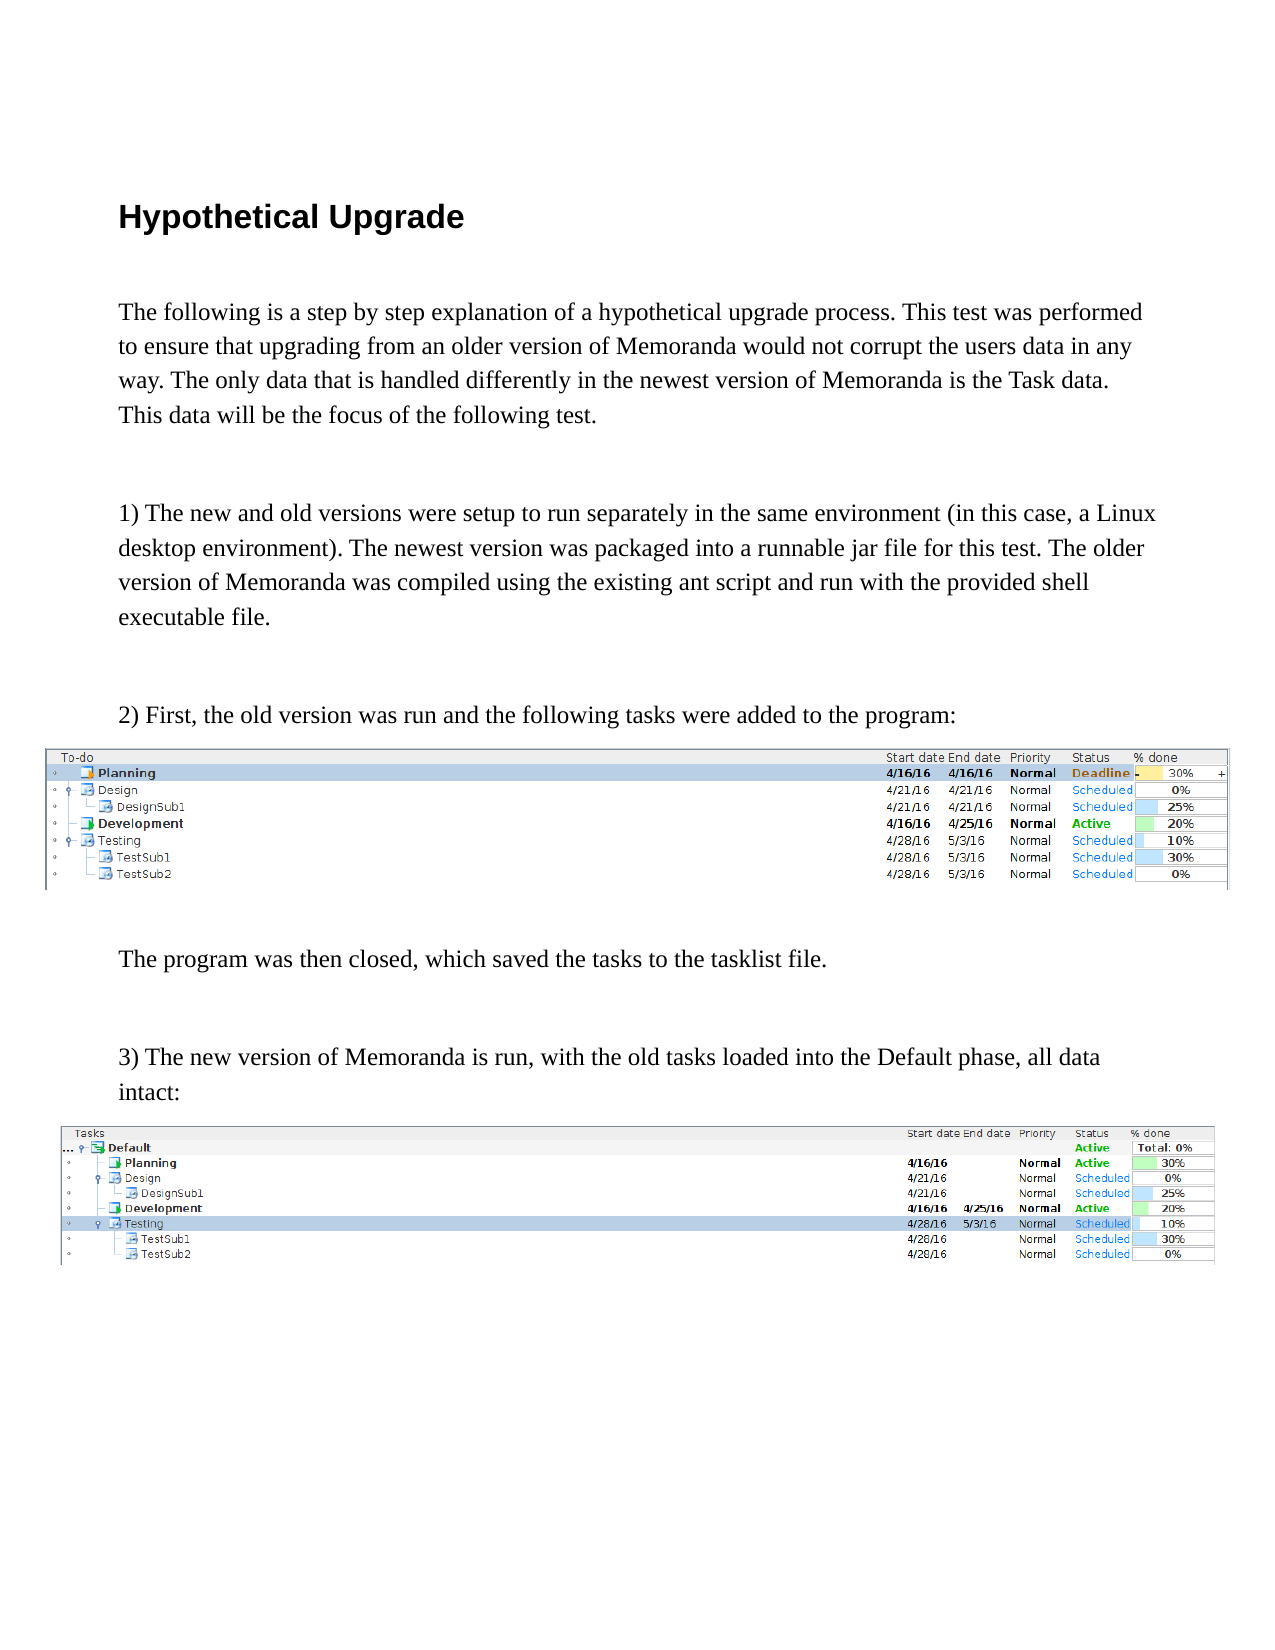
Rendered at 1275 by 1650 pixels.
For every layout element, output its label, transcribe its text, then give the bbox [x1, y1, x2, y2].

text 3) The new version of Memoranda is run, with the old tasks loaded into the Default phase, all data intact: [118, 1042, 1157, 1106]
text The following is a step by step explanation of a hypothetical upgrade process. This test was performed to ensure that upgrading from an older version of Memoranda would not corrupt the users data in any way. The only data that is handled differently in the newest version of Memoranda is the Task data. This data will be the focus of the following test. [118, 297, 1157, 429]
text 2) First, the old version was run and the following tasks were added to the program: [118, 700, 1157, 728]
text 1) The new and old versions were setup to run separately in the same environment (in this case, a Linux desktop environment). The newest version was packaged into a runnable jar file for this test. The older version of Memoranda was compiled using the existing ant script and run with the provided shell executable file. [118, 498, 1157, 630]
picture [60, 1126, 1215, 1265]
subtitle Hypothetical Upgrade [118, 196, 1157, 235]
picture [44, 748, 1231, 890]
text The program was then closed, which saved the tasks to the tasklist file. [118, 944, 1157, 973]
